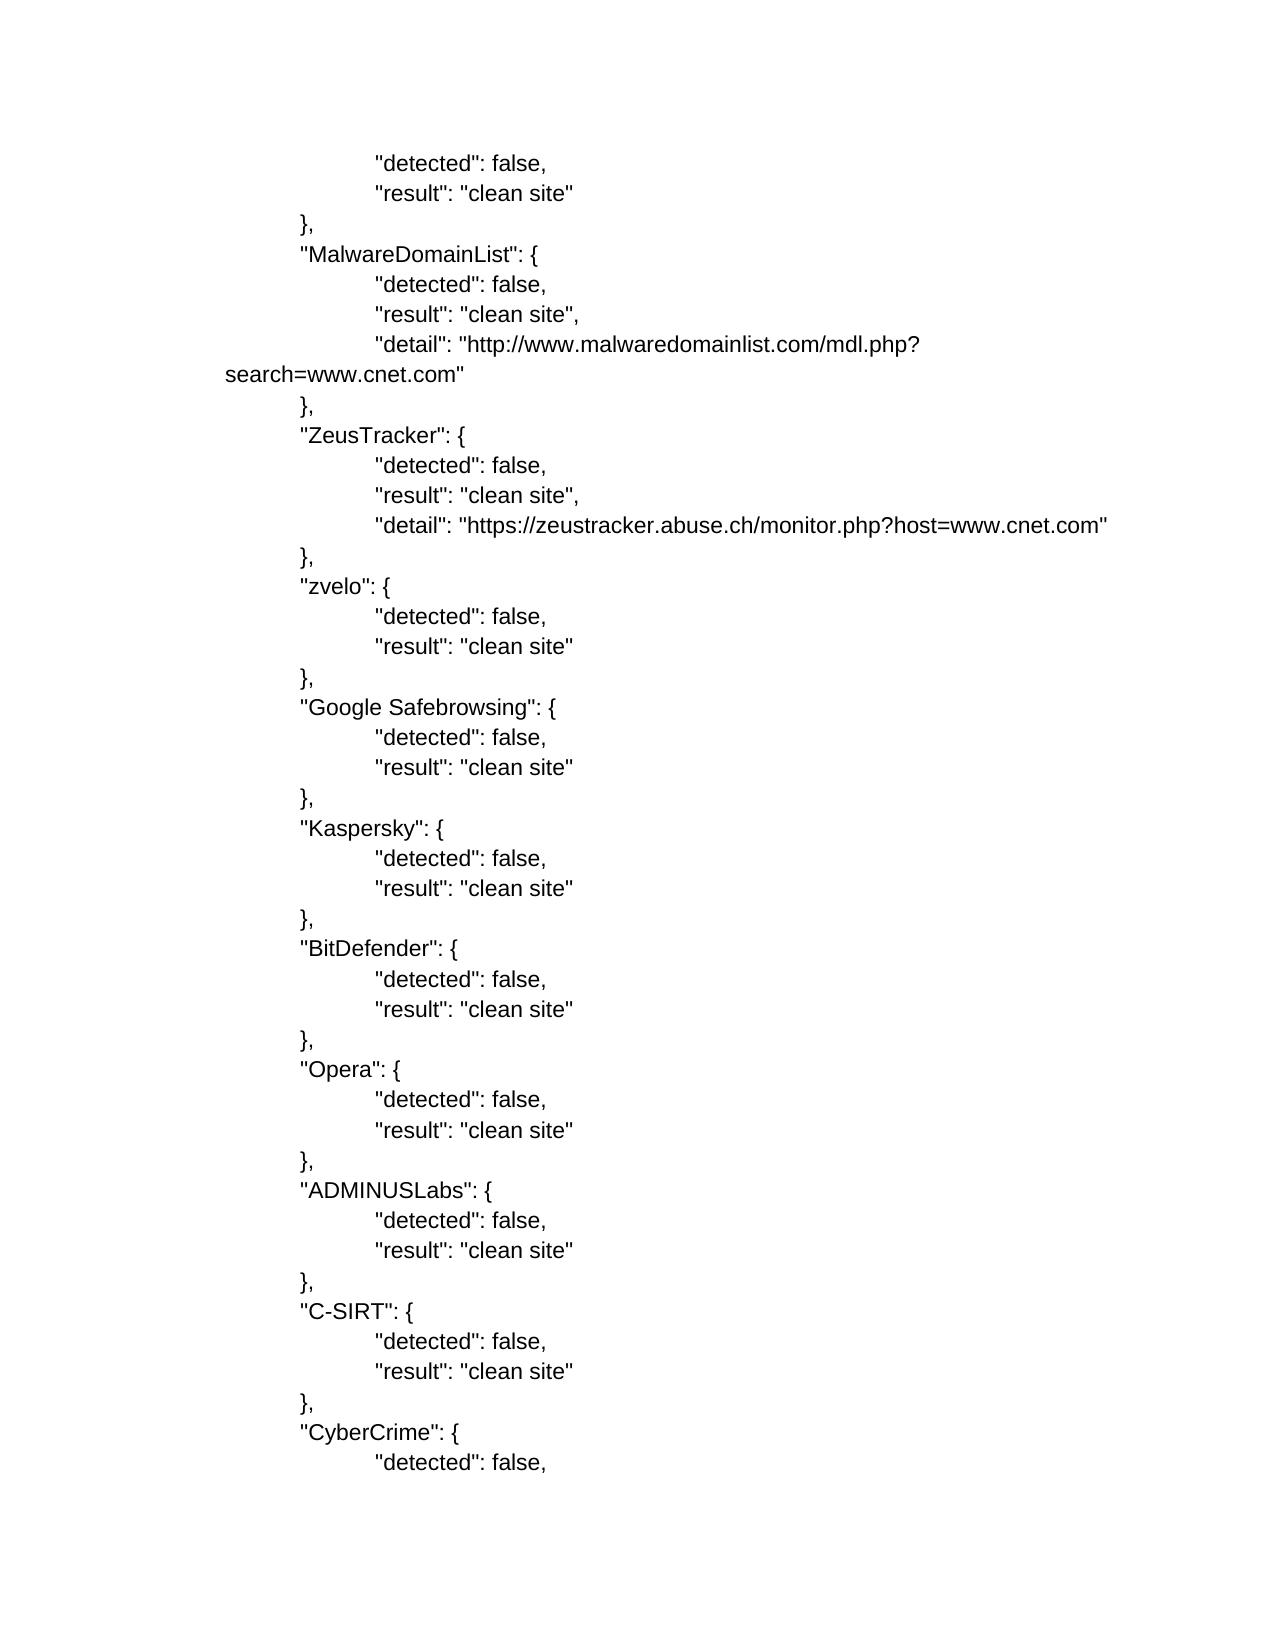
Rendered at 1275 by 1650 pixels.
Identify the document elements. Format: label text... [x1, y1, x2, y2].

text "MalwareDomainList": { [225, 241, 1125, 267]
text "detected": false, [225, 452, 1125, 478]
text }, [225, 1388, 1125, 1415]
text "result": "clean site" [225, 1237, 1125, 1264]
text "detail": "http://www.malwaredomainlist.com/mdl.php?search=www.cnet.com" [225, 331, 1125, 388]
text }, [225, 1147, 1125, 1173]
text "detected": false, [225, 603, 1125, 629]
text "detected": false, [225, 1086, 1125, 1113]
text }, [225, 543, 1125, 569]
text "ZeusTracker": { [225, 422, 1125, 448]
text }, [225, 784, 1125, 811]
text "detail": "https://zeustracker.abuse.ch/monitor.php?host=www.cnet.com" [225, 512, 1125, 539]
text "detected": false, [225, 724, 1125, 750]
text "C-SIRT": { [225, 1298, 1125, 1324]
text "result": "clean site" [225, 996, 1125, 1022]
text }, [225, 905, 1125, 932]
text "result": "clean site" [225, 754, 1125, 781]
text "detected": false, [225, 1207, 1125, 1234]
text "CyberCrime": { [225, 1419, 1125, 1445]
text "detected": false, [225, 271, 1125, 297]
text }, [225, 1268, 1125, 1294]
text }, [225, 392, 1125, 418]
text }, [225, 663, 1125, 690]
text "BitDefender": { [225, 935, 1125, 962]
text "detected": false, [225, 1328, 1125, 1354]
text }, [225, 210, 1125, 237]
text "result": "clean site", [225, 482, 1125, 509]
text "result": "clean site", [225, 301, 1125, 327]
text "ADMINUSLabs": { [225, 1177, 1125, 1203]
text "result": "clean site" [225, 633, 1125, 660]
text "Kaspersky": { [225, 814, 1125, 841]
text "detected": false, [225, 150, 1125, 176]
text "zvelo": { [225, 573, 1125, 599]
text "result": "clean site" [225, 875, 1125, 901]
text "detected": false, [225, 1449, 1125, 1475]
text "result": "clean site" [225, 180, 1125, 207]
text "Opera": { [225, 1056, 1125, 1083]
text "result": "clean site" [225, 1117, 1125, 1143]
text "detected": false, [225, 966, 1125, 992]
text }, [225, 1026, 1125, 1052]
text "detected": false, [225, 845, 1125, 871]
text "Google Safebrowsing": { [225, 694, 1125, 720]
text "result": "clean site" [225, 1358, 1125, 1385]
